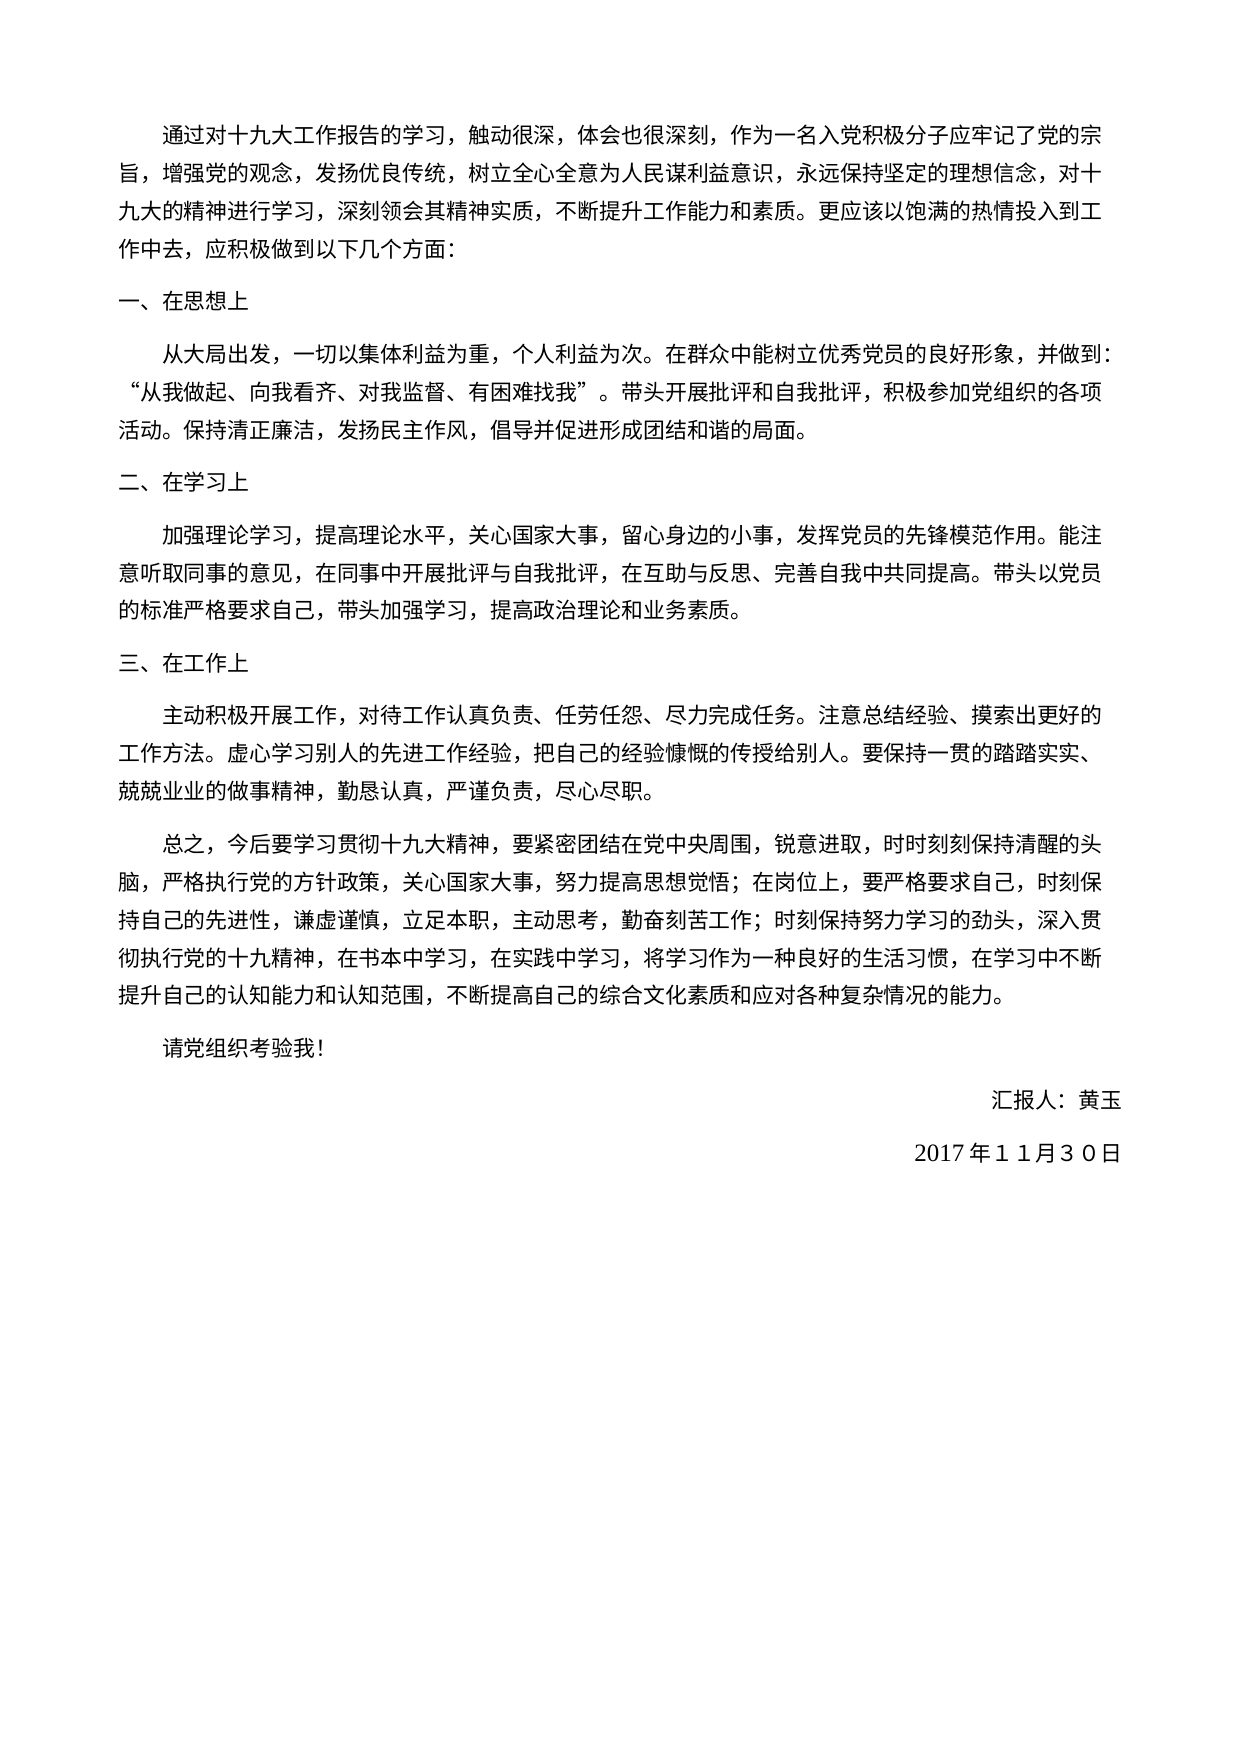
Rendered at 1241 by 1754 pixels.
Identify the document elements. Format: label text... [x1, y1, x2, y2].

text 总之，今后要学习贯彻十九大精神，要紧密团结在党中央周围，锐意进取，时时刻刻保持清醒的头脑，严格执行党的方针政策，关心国家大事，努力提高思想觉悟；在岗位上，要严格要求自己，时刻保持自己的先进性，谦虚谨慎，立足本职，主动思考，勤奋刻苦工作；时刻保持努力学习的劲头，深入贯彻执行党的十九精神，在书本中学习，在实践中学习，将学习作为一种良好的生活习惯，在学习中不断提升自己的认知能力和认知范围，不断提高自己的综合文化素质和应对各种复杂情况的能力。 [118, 827, 1122, 1010]
text 一、在思想上 [118, 284, 1122, 316]
text 加强理论学习，提高理论水平，关心国家大事，留心身边的小事，发挥党员的先锋模范作用。能注意听取同事的意见，在同事中开展批评与自我批评，在互助与反思、完善自我中共同提高。带头以党员的标准严格要求自己，带头加强学习，提高政治理论和业务素质。 [118, 518, 1122, 625]
text 二、在学习上 [118, 465, 1122, 497]
text 请党组织考验我！ [118, 1031, 1122, 1063]
text 三、在工作上 [118, 646, 1122, 678]
text 2017年１１月３０日 [118, 1136, 1122, 1168]
text 主动积极开展工作，对待工作认真负责、任劳任怨、尽力完成任务。注意总结经验、摸索出更好的工作方法。虚心学习别人的先进工作经验，把自己的经验慷慨的传授给别人。要保持一贯的踏踏实实、兢兢业业的做事精神，勤恳认真，严谨负责，尽心尽职。 [118, 698, 1122, 806]
text 从大局出发，一切以集体利益为重，个人利益为次。在群众中能树立优秀党员的良好形象，并做到：“从我做起、向我看齐、对我监督、有困难找我”。带头开展批评和自我批评，积极参加党组织的各项活动。保持清正廉洁，发扬民主作风，倡导并促进形成团结和谐的局面。 [118, 337, 1122, 444]
text 通过对十九大工作报告的学习，触动很深，体会也很深刻，作为一名入党积极分子应牢记了党的宗旨，增强党的观念，发扬优良传统，树立全心全意为人民谋利益意识，永远保持坚定的理想信念，对十九大的精神进行学习，深刻领会其精神实质，不断提升工作能力和素质。更应该以饱满的热情投入到工作中去，应积极做到以下几个方面： [118, 118, 1122, 263]
text 汇报人：黄玉 [118, 1083, 1122, 1115]
